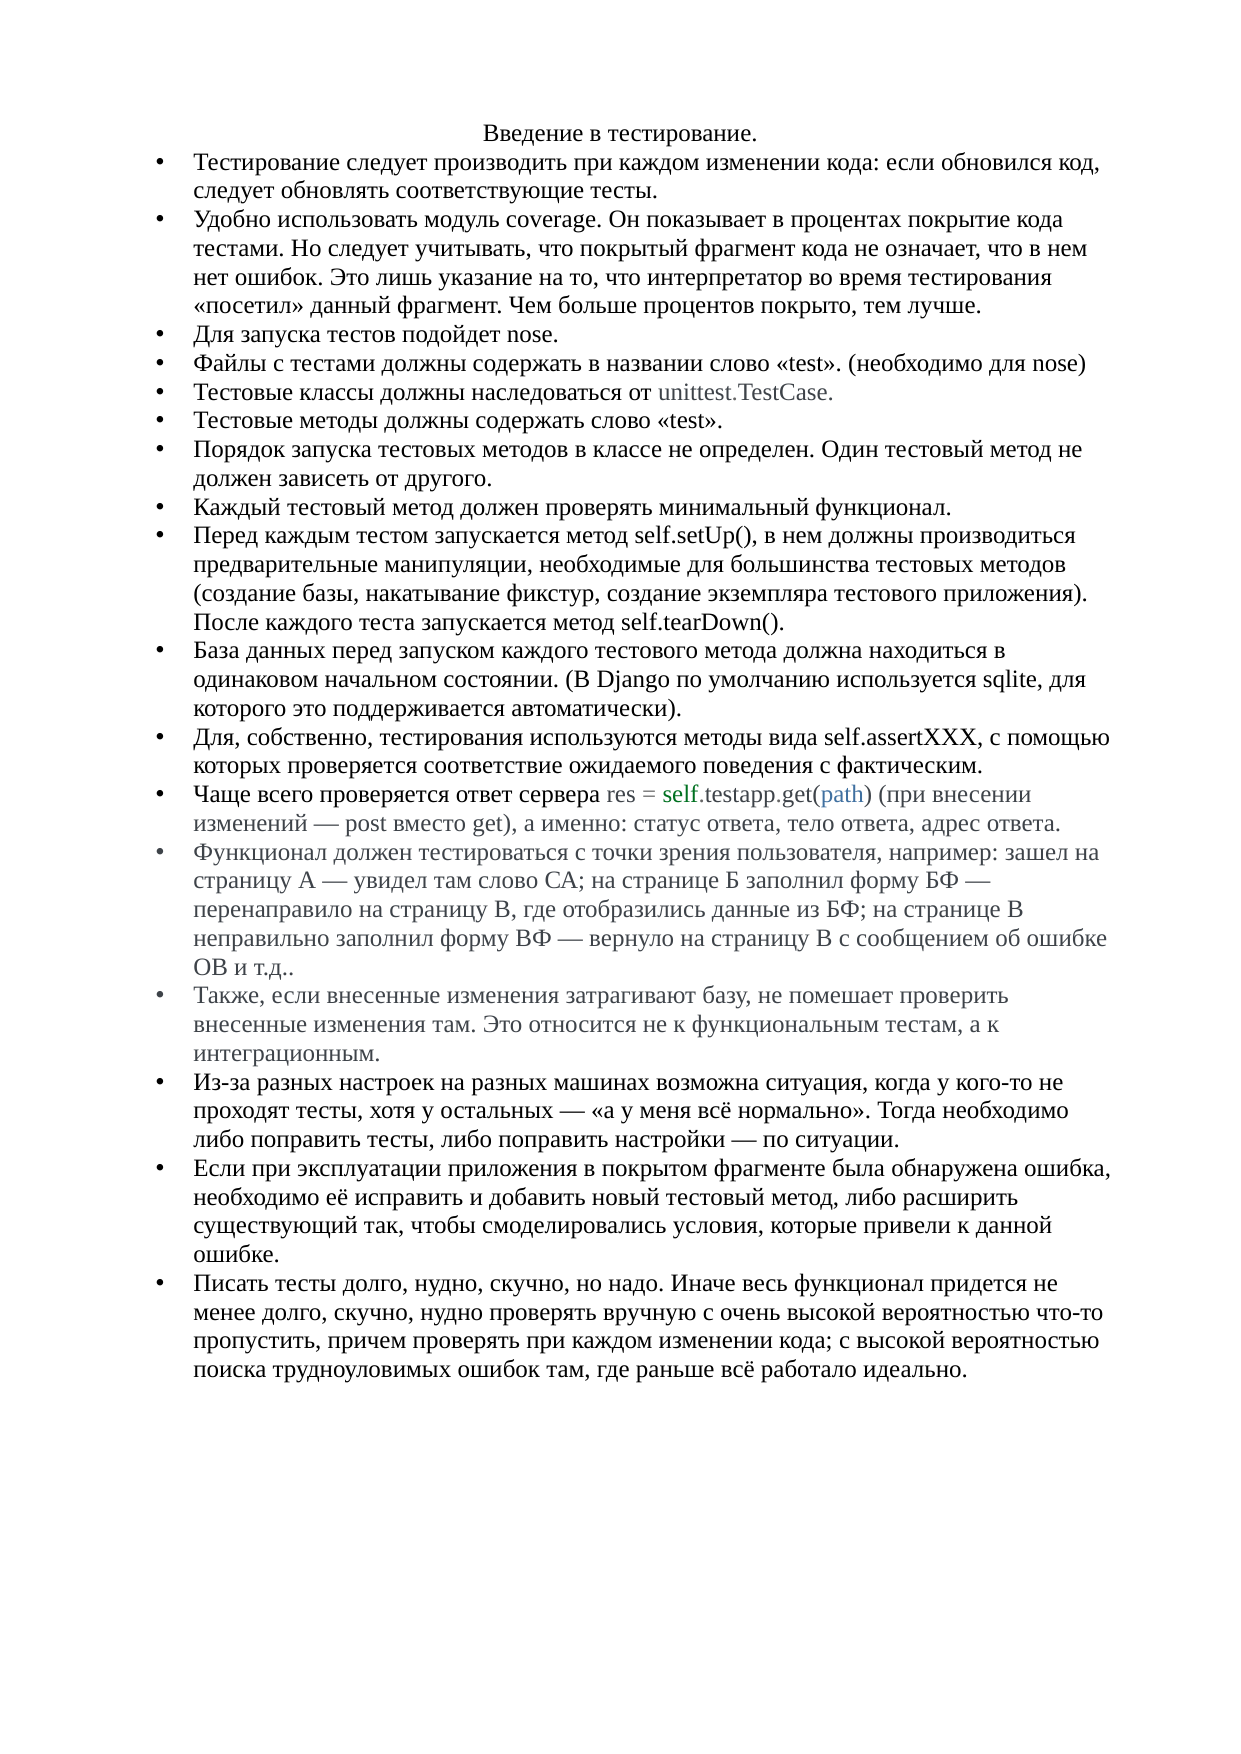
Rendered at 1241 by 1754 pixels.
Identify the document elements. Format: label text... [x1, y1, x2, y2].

list Тестовые методы должны содержать слово «test». [156, 406, 1122, 434]
list Функционал должен тестироваться с точки зрения пользователя, например: зашел на страницу А — увидел там слово СА; на странице Б заполнил форму БФ — перенаправило на страницу В, где отобразились данные из БФ; на странице В неправильно заполнил форму ВФ — вернуло на страницу В с сообщением об ошибке ОВ и т.д.. [156, 837, 1122, 981]
list Чаще всего проверяется ответ сервера res = self.testapp.get(path) (при внесении изменений — post вместо get), а именно: статус ответа, тело ответа, адрес ответа. [156, 779, 1122, 837]
list Порядок запуска тестовых методов в классе не определен. Один тестовый метод не должен зависеть от другого. [156, 434, 1122, 492]
list Перед каждым тестом запускается метод self.setUp(), в нем должны производиться предварительные манипуляции, необходимые для большинства тестовых методов (создание базы, накатывание фикстур, создание экземпляра тестового приложения). После каждого теста запускается метод self.tearDown(). [156, 521, 1122, 636]
list Из-за разных настроек на разных машинах возможна ситуация, когда у кого-то не проходят тесты, хотя у остальных — «а у меня всё нормально». Тогда необходимо либо поправить тесты, либо поправить настройки — по ситуации. [156, 1067, 1122, 1153]
list Тестирование следует производить при каждом изменении кода: если обновился код, следует обновлять соответствующие тесты. [156, 147, 1122, 204]
list Также, если внесенные изменения затрагивают базу, не помешает проверить внесенные изменения там. Это относится не к функциональным тестам, а к интеграционным. [156, 981, 1122, 1067]
text Введение в тестирование. [118, 118, 1122, 147]
list Удобно использовать модуль coverage. Он показывает в процентах покрытие кода тестами. Но следует учитывать, что покрытый фрагмент кода не означает, что в нем нет ошибок. Это лишь указание на то, что интерпретатор во время тестирования «посетил» данный фрагмент. Чем больше процентов покрыто, тем лучше. [156, 204, 1122, 319]
list Если при эксплуатации приложения в покрытом фрагменте была обнаружена ошибка, необходимо её исправить и добавить новый тестовый метод, либо расширить существующий так, чтобы смоделировались условия, которые привели к данной ошибке. [156, 1153, 1122, 1268]
list Каждый тестовый метод должен проверять минимальный функционал. [156, 492, 1122, 521]
list Для запуска тестов подойдет nose. [156, 319, 1122, 348]
list Файлы с тестами должны содержать в названии слово «test». (необходимо для nose) [156, 348, 1122, 377]
list Писать тесты долго, нудно, скучно, но надо. Иначе весь функционал придется не менее долго, скучно, нудно проверять вручную с очень высокой вероятностью что-то пропустить, причем проверять при каждом изменении кода; с высокой вероятностью поиска трудноуловимых ошибок там, где раньше всё работало идеально. [156, 1268, 1122, 1383]
list Тестовые классы должны наследоваться от unittest.TestCase. [156, 377, 1122, 406]
list База данных перед запуском каждого тестового метода должна находиться в одинаковом начальном состоянии. (В Django по умолчанию используется sqlite, для которого это поддерживается автоматически). [156, 636, 1122, 722]
list Для, собственно, тестирования используются методы вида self.assertXXX, с помощью которых проверяется соответствие ожидаемого поведения с фактическим. [156, 722, 1122, 779]
